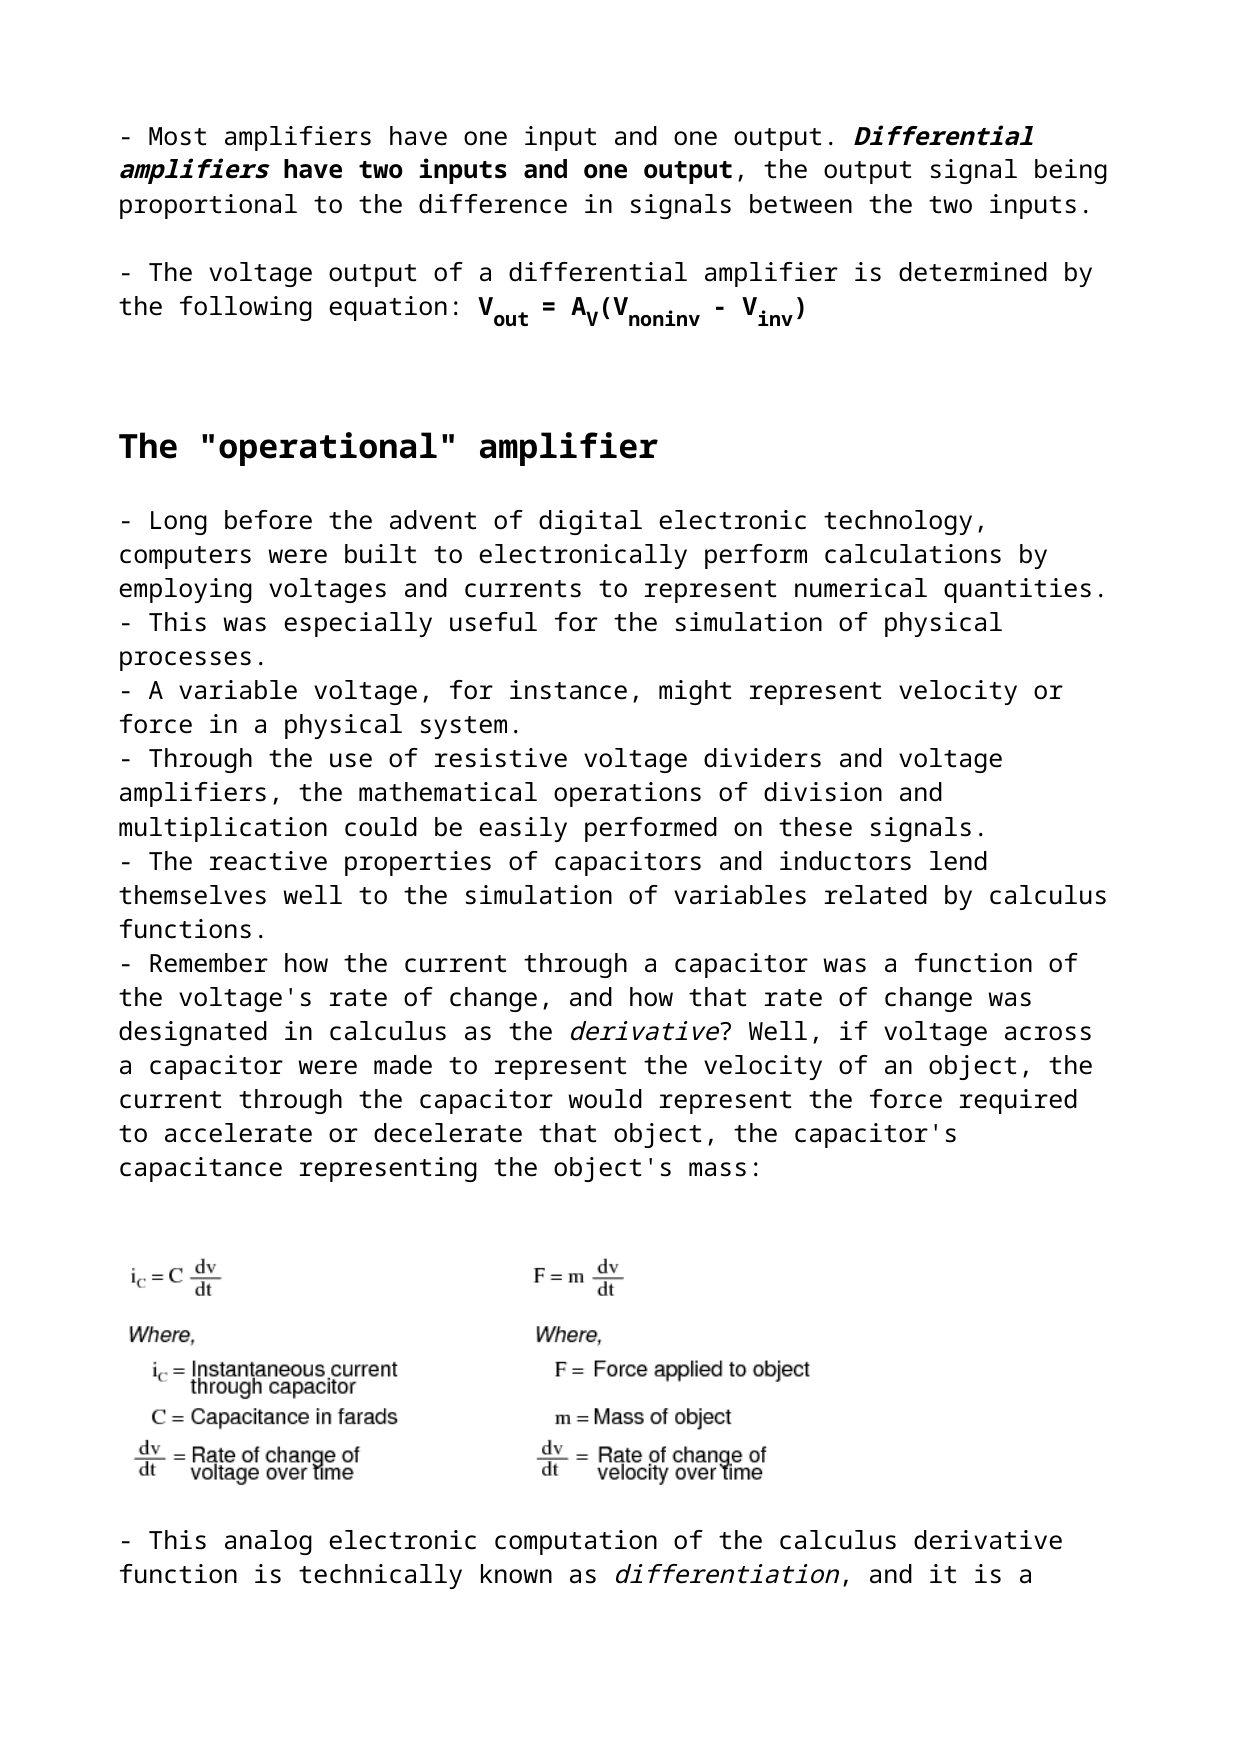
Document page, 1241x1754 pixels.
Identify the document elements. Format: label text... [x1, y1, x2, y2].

list - Most amplifiers have one input and one output. Differential amplifiers have two inputs and one output, the output signal being proportional to the difference in signals between the two inputs. [118, 118, 1122, 220]
list - Remember how the current through a capacitor was a function of the voltage's rate of change, and how that rate of change was designated in calculus as the derivative? Well, if voltage across a capacitor were made to represent the velocity of an object, the current through the capacitor would represent the force required to accelerate or decelerate that object, the capacitor's capacitance representing the object's mass: [118, 945, 1122, 1184]
list - This was especially useful for the simulation of physical processes. [118, 605, 1122, 673]
list - This analog electronic computation of the calculus derivative function is technically known as differentiation, and it is a [118, 1523, 1122, 1591]
list - Long before the advent of digital electronic technology, computers were built to electronically perform calculations by employing voltages and currents to represent numerical quantities. [118, 503, 1122, 605]
list - A variable voltage, for instance, might represent velocity or force in a physical system. [118, 673, 1122, 741]
list - The voltage output of a differential amplifier is determined by the following equation: Vout = AV(Vnoninv - Vinv) [118, 254, 1122, 332]
subtitle The "operational" amplifier [118, 423, 1122, 468]
list - Through the use of resistive voltage dividers and voltage amplifiers, the mathematical operations of division and multiplication could be easily performed on these signals. [118, 741, 1122, 843]
picture [118, 1252, 819, 1489]
list - The reactive properties of capacitors and inductors lend themselves well to the simulation of variables related by calculus functions. [118, 843, 1122, 945]
